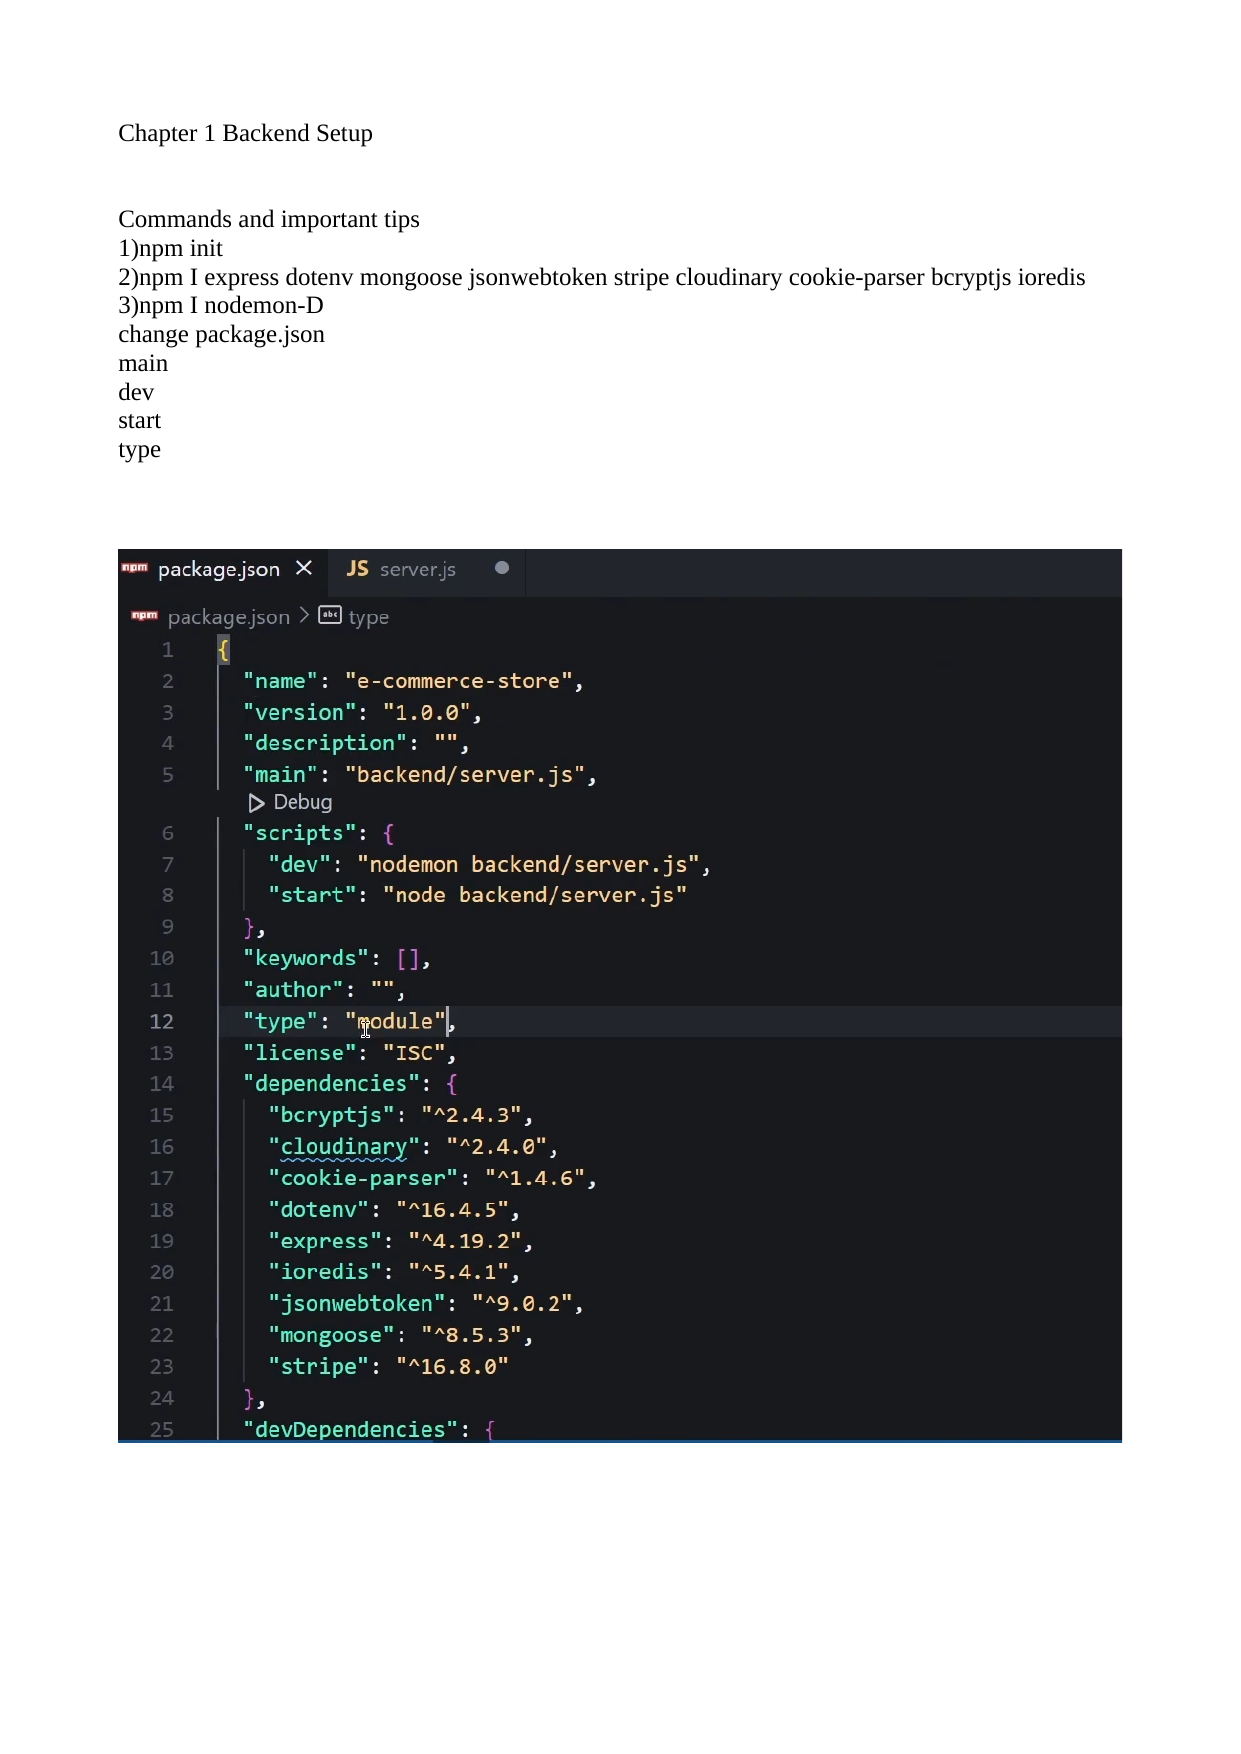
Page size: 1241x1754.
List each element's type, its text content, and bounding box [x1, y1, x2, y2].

text type [118, 434, 1122, 463]
text 2)npm I express dotenv mongoose jsonwebtoken stripe cloudinary cookie-parser bcryptjs ioredis [118, 262, 1122, 291]
text 3)npm I nodemon-D [118, 291, 1122, 319]
text main [118, 348, 1122, 377]
text start [118, 406, 1122, 434]
picture [118, 549, 1123, 1443]
text 1)npm init [118, 233, 1122, 262]
text Commands and important tips [118, 204, 1122, 233]
text Chapter 1 Backend Setup [118, 118, 1122, 147]
text change package.json [118, 319, 1122, 348]
text dev [118, 377, 1122, 406]
